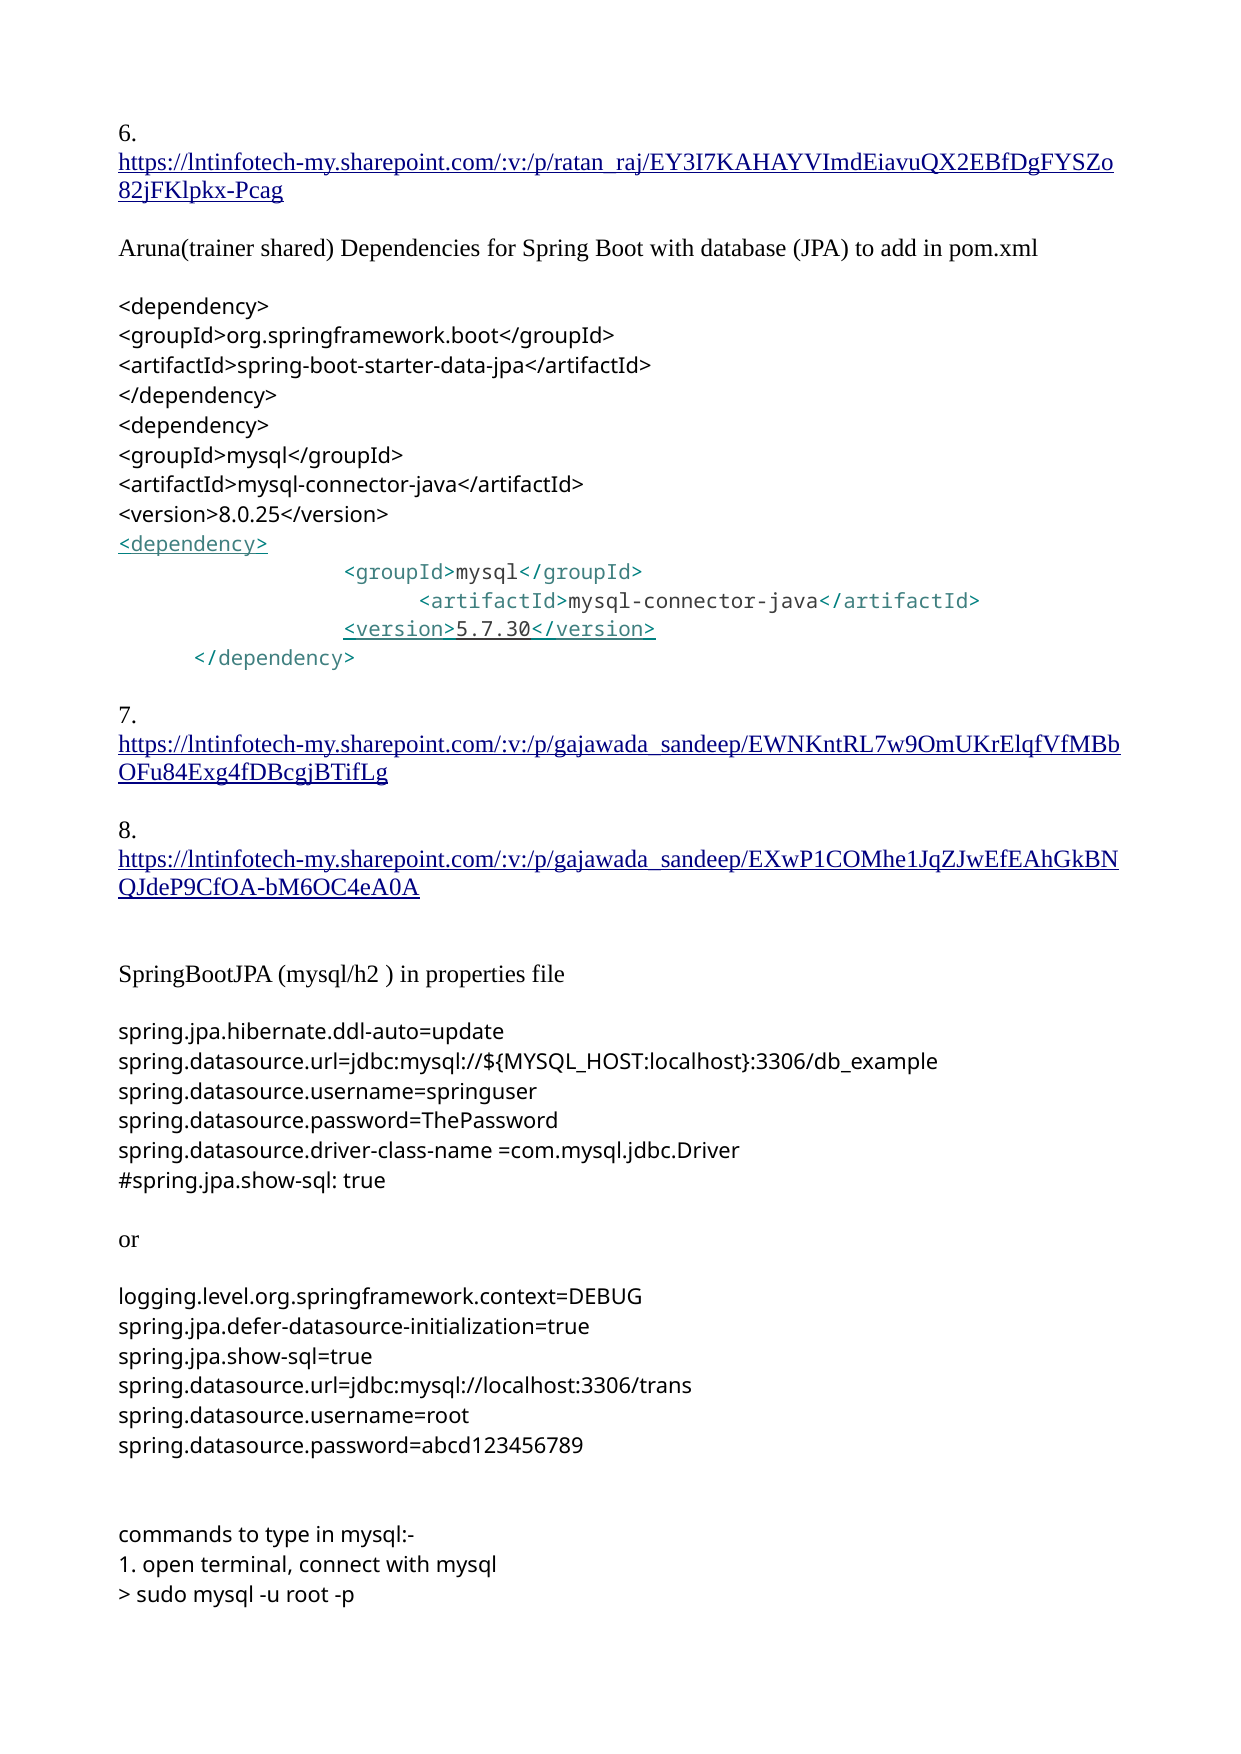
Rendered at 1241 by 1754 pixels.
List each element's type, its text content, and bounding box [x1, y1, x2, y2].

text 7. https://lntinfotech-my.sharepoint.com/:v:/p/gajawada_sandeep/EWNKntRL7w9OmUKrElqfVfMBbOFu84Exg4fDBcgjBTifLg [118, 700, 1122, 786]
text commands to type in mysql:- [118, 1519, 1122, 1549]
text <groupId>mysql</groupId> [118, 557, 1122, 586]
text logging.level.org.springframework.context=DEBUG spring.jpa.defer-datasource-initialization=true spring.jpa.show-sql=true spring.datasource.url=jdbc:mysql://localhost:3306/trans spring.datasource.username=root spring.datasource.password=abcd123456789 [118, 1281, 1122, 1460]
text 1. open terminal, connect with mysql [118, 1549, 1122, 1579]
text SpringBootJPA (mysql/h2 ) in properties file [118, 959, 1122, 987]
text <artifactId>mysql-connector-java</artifactId> [118, 586, 1122, 614]
text 6. https://lntinfotech-my.sharepoint.com/:v:/p/ratan_raj/EY3I7KAHAYVImdEiavuQX2EBfDgFYSZo82jFKlpkx-Pcag [118, 118, 1122, 204]
text 8. https://lntinfotech-my.sharepoint.com/:v:/p/gajawada_sandeep/EXwP1COMhe1JqZJwEfEAhGkBNQJdeP9CfOA-bM6OC4eA0A [118, 815, 1122, 901]
text Aruna(trainer shared) Dependencies for Spring Boot with database (JPA) to add in pom.xml [118, 233, 1122, 262]
text <version>5.7.30</version> [118, 614, 1122, 643]
text or [118, 1224, 1122, 1252]
text <dependency> [118, 529, 1122, 557]
text <dependency> <groupId>org.springframework.boot</groupId> <artifactId>spring-boot-starter-data-jpa</artifactId> </dependency> <dependency> <groupId>mysql</groupId> <artifactId>mysql-connector-java</artifactId> <version>8.0.25</version> [118, 291, 1122, 529]
text spring.jpa.hibernate.ddl-auto=update spring.datasource.url=jdbc:mysql://${MYSQL_HOST:localhost}:3306/db_example spring.datasource.username=springuser spring.datasource.password=ThePassword spring.datasource.driver-class-name =com.mysql.jdbc.Driver #spring.jpa.show-sql: true [118, 1016, 1122, 1195]
text </dependency> [118, 643, 1122, 671]
text > sudo mysql -u root -p [118, 1579, 1122, 1609]
